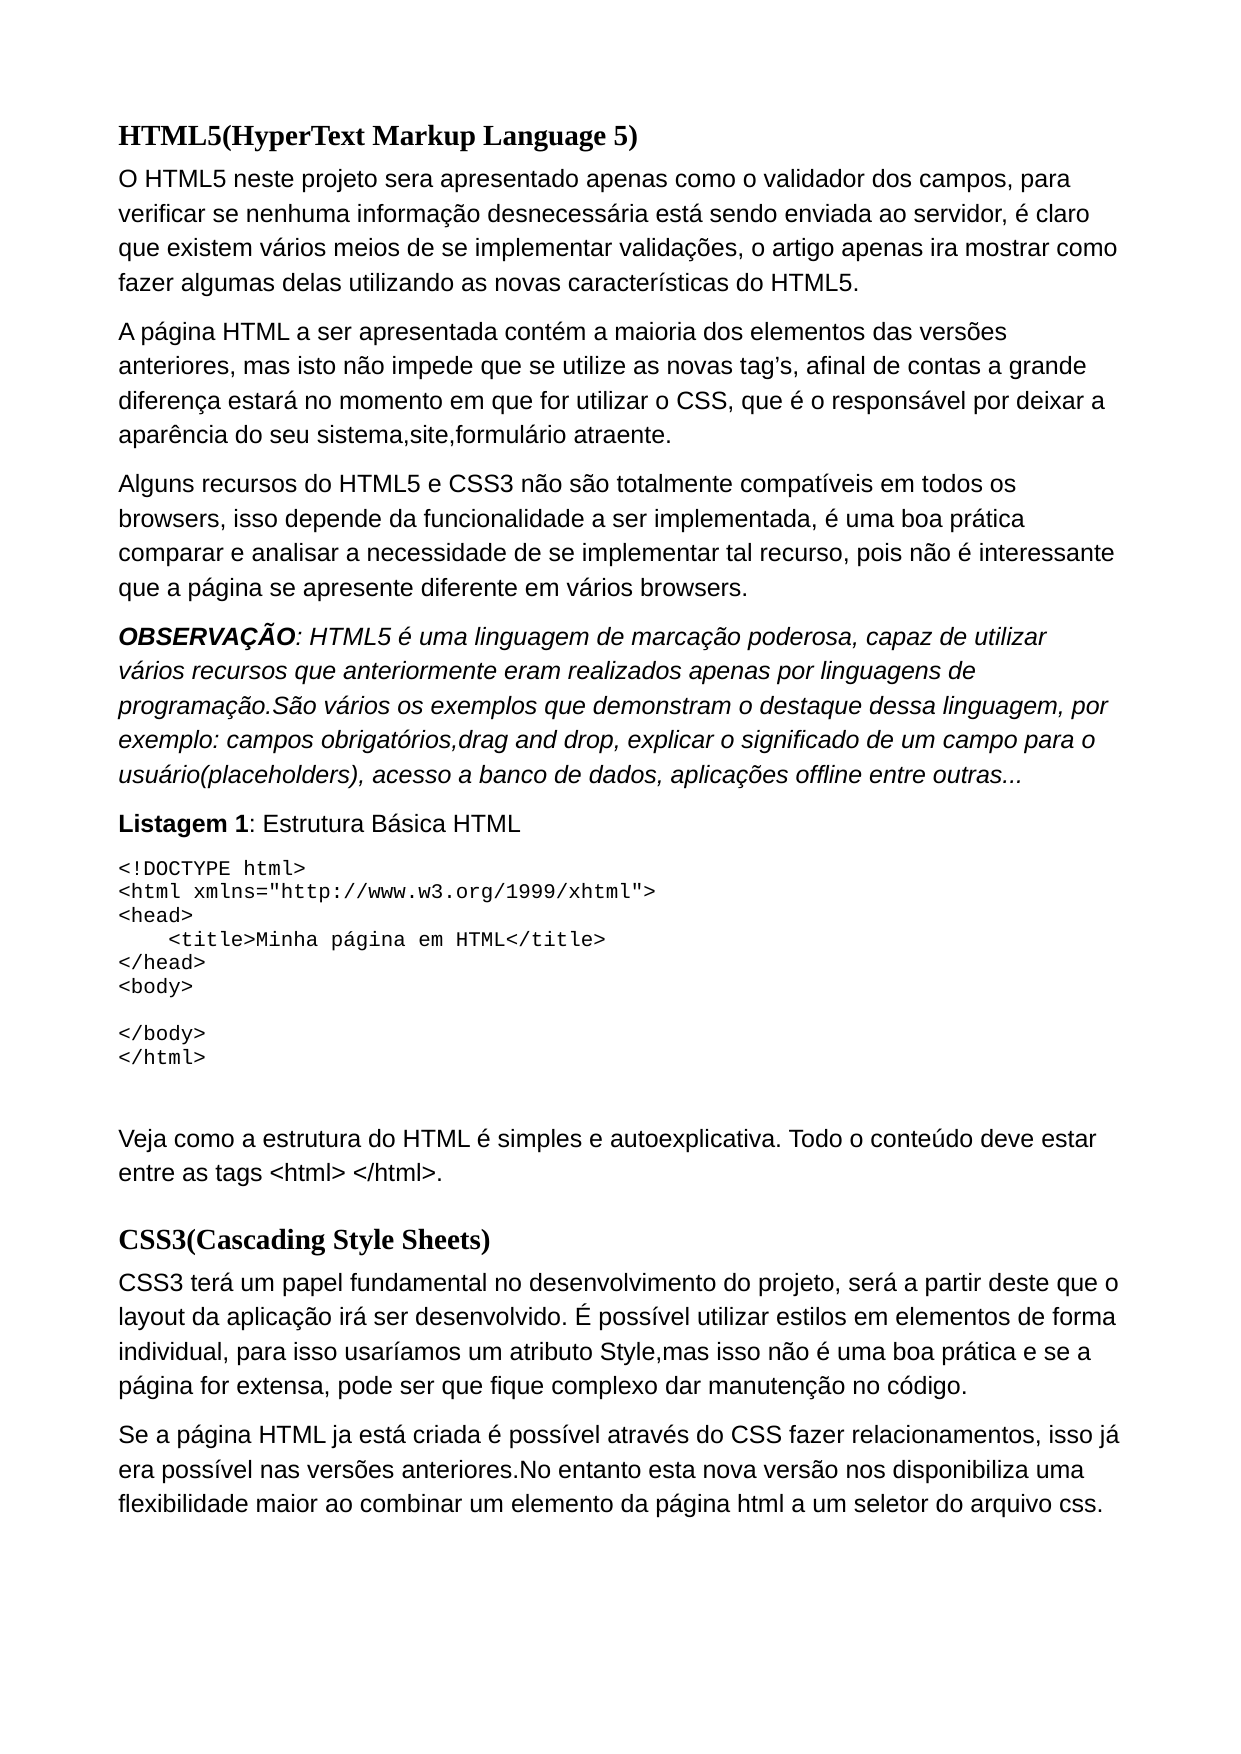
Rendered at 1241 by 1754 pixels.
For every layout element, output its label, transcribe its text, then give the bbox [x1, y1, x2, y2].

text </head> [118, 952, 1122, 976]
text <title>Minha página em HTML</title> [118, 929, 1122, 952]
text <!DOCTYPE html> [118, 858, 1122, 881]
subtitle CSS3(Cascading Style Sheets) [118, 1222, 1122, 1255]
text Veja como a estrutura do HTML é simples e autoexplicativa. Todo o conteúdo deve estar entre as tags <html> </html>. [118, 1124, 1122, 1187]
text <head> [118, 905, 1122, 929]
text Se a página HTML ja está criada é possível através do CSS fazer relacionamentos, isso já era possível nas versões anteriores.No entanto esta nova versão nos disponibiliza uma flexibilidade maior ao combinar um elemento da página html a um seletor do arquivo css. [118, 1420, 1122, 1518]
text O HTML5 neste projeto sera apresentado apenas como o validador dos campos, para verificar se nenhuma informação desnecessária está sendo enviada ao servidor, é claro que existem vários meios de se implementar validações, o artigo apenas ira mostrar como fazer algumas delas utilizando as novas características do HTML5. [118, 164, 1122, 296]
text <html xmlns="http://www.w3.org/1999/xhtml"> [118, 881, 1122, 905]
text A página HTML a ser apresentada contém a maioria dos elementos das versões anteriores, mas isto não impede que se utilize as novas tag’s, afinal de contas a grande diferença estará no momento em que for utilizar o CSS, que é o responsável por deixar a aparência do seu sistema,site,formulário atraente. [118, 317, 1122, 449]
subtitle HTML5(HyperText Markup Language 5) [118, 118, 1122, 152]
text </html> [118, 1047, 1122, 1071]
text CSS3 terá um papel fundamental no desenvolvimento do projeto, será a partir deste que o layout da aplicação irá ser desenvolvido. É possível utilizar estilos em elementos de forma individual, para isso usaríamos um atributo Style,mas isso não é uma boa prática e se a página for extensa, pode ser que fique complexo dar manutenção no código. [118, 1268, 1122, 1400]
text </body> [118, 1023, 1122, 1047]
text Alguns recursos do HTML5 e CSS3 não são totalmente compatíveis em todos os browsers, isso depende da funcionalidade a ser implementada, é uma boa prática comparar e analisar a necessidade de se implementar tal recurso, pois não é interessante que a página se apresente diferente em vários browsers. [118, 469, 1122, 601]
text OBSERVAÇÃO: HTML5 é uma linguagem de marcação poderosa, capaz de utilizar vários recursos que anteriormente eram realizados apenas por linguagens de programação.São vários os exemplos que demonstram o destaque dessa linguagem, por exemplo: campos obrigatórios,drag and drop, explicar o significado de um campo para o usuário(placeholders), acesso a banco de dados, aplicações offline entre outras... [118, 622, 1122, 788]
text <body> [118, 976, 1122, 999]
text Listagem 1: Estrutura Básica HTML [118, 809, 1122, 837]
